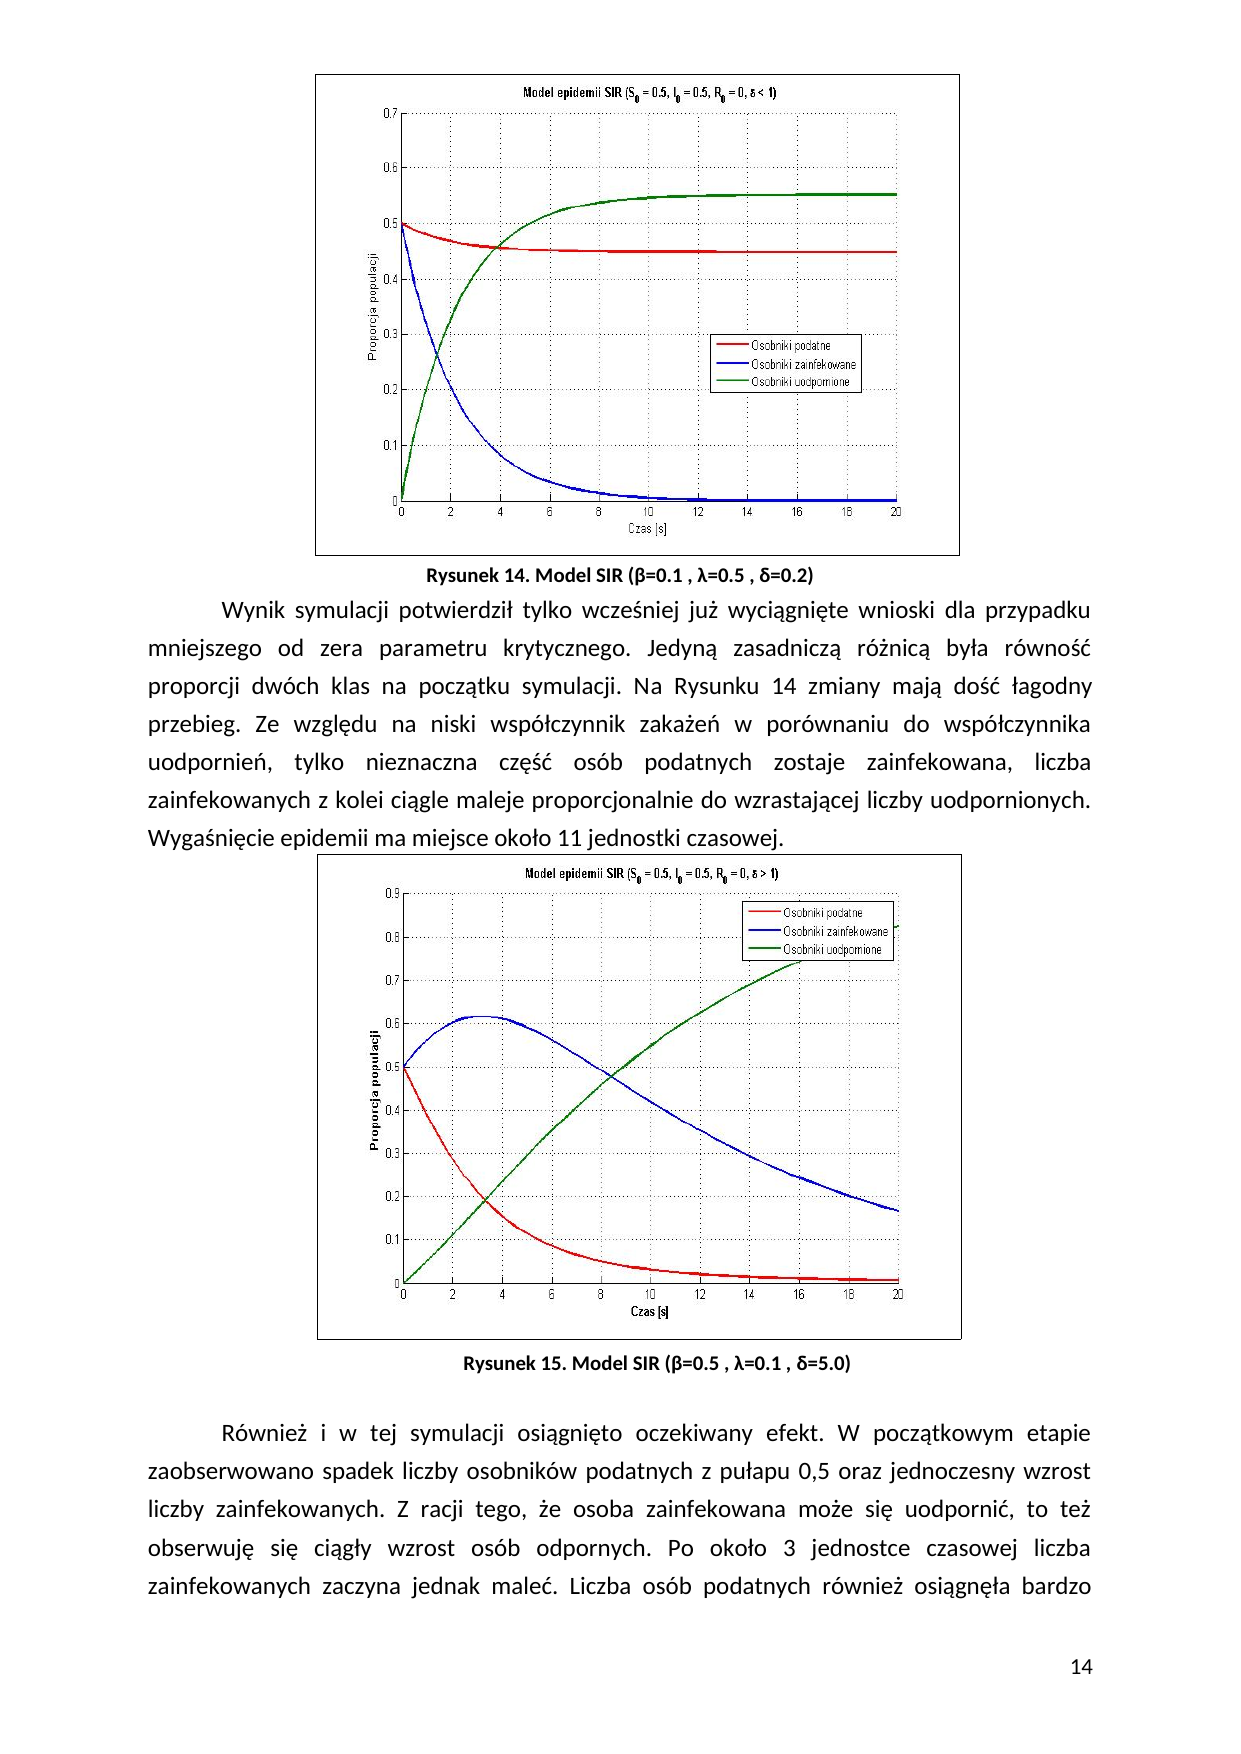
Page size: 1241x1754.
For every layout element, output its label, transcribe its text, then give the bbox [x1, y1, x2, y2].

text Rysunek 14. Model SIR (β=0.1 , λ=0.5 , δ=0.2) [148, 74, 1093, 587]
picture [320, 857, 958, 1336]
text Wynik symulacji potwierdził tylko wcześniej już wyciągnięte wnioski dla przypadku mniejszego od zera parametru krytycznego. Jedyną zasadniczą różnicą była równość proporcji dwóch klas na początku symulacji. Na Rysunku 14 zmiany mają dość łagodny przebieg. Ze względu na niski współczynnik zakażeń w porównaniu do współczynnika uodpornień, tylko nieznaczna część osób podatnych zostaje zainfekowana, liczba zainfekowanych z kolei ciągle maleje proporcjonalnie do wzrastającej liczby uodpornionych. Wygaśnięcie epidemii ma miejsce około 11 jednostki czasowej. [148, 594, 1093, 853]
text Również i w tej symulacji osiągnięto oczekiwany efekt. W początkowym etapie zaobserwowano spadek liczby osobników podatnych z pułapu 0,5 oraz jednoczesny wzrost liczby zainfekowanych. Z racji tego, że osoba zainfekowana może się uodpornić, to też obserwuję się ciągły wzrost osób odpornych. Po około 3 jednostce czasowej liczba zainfekowanych zaczyna jednak maleć. Liczba osób podatnych również osiągnęła bardzo [148, 1417, 1093, 1600]
text Rysunek 15. Model SIR (β=0.5 , λ=0.1 , δ=5.0) [148, 1351, 1093, 1376]
picture [318, 76, 957, 553]
